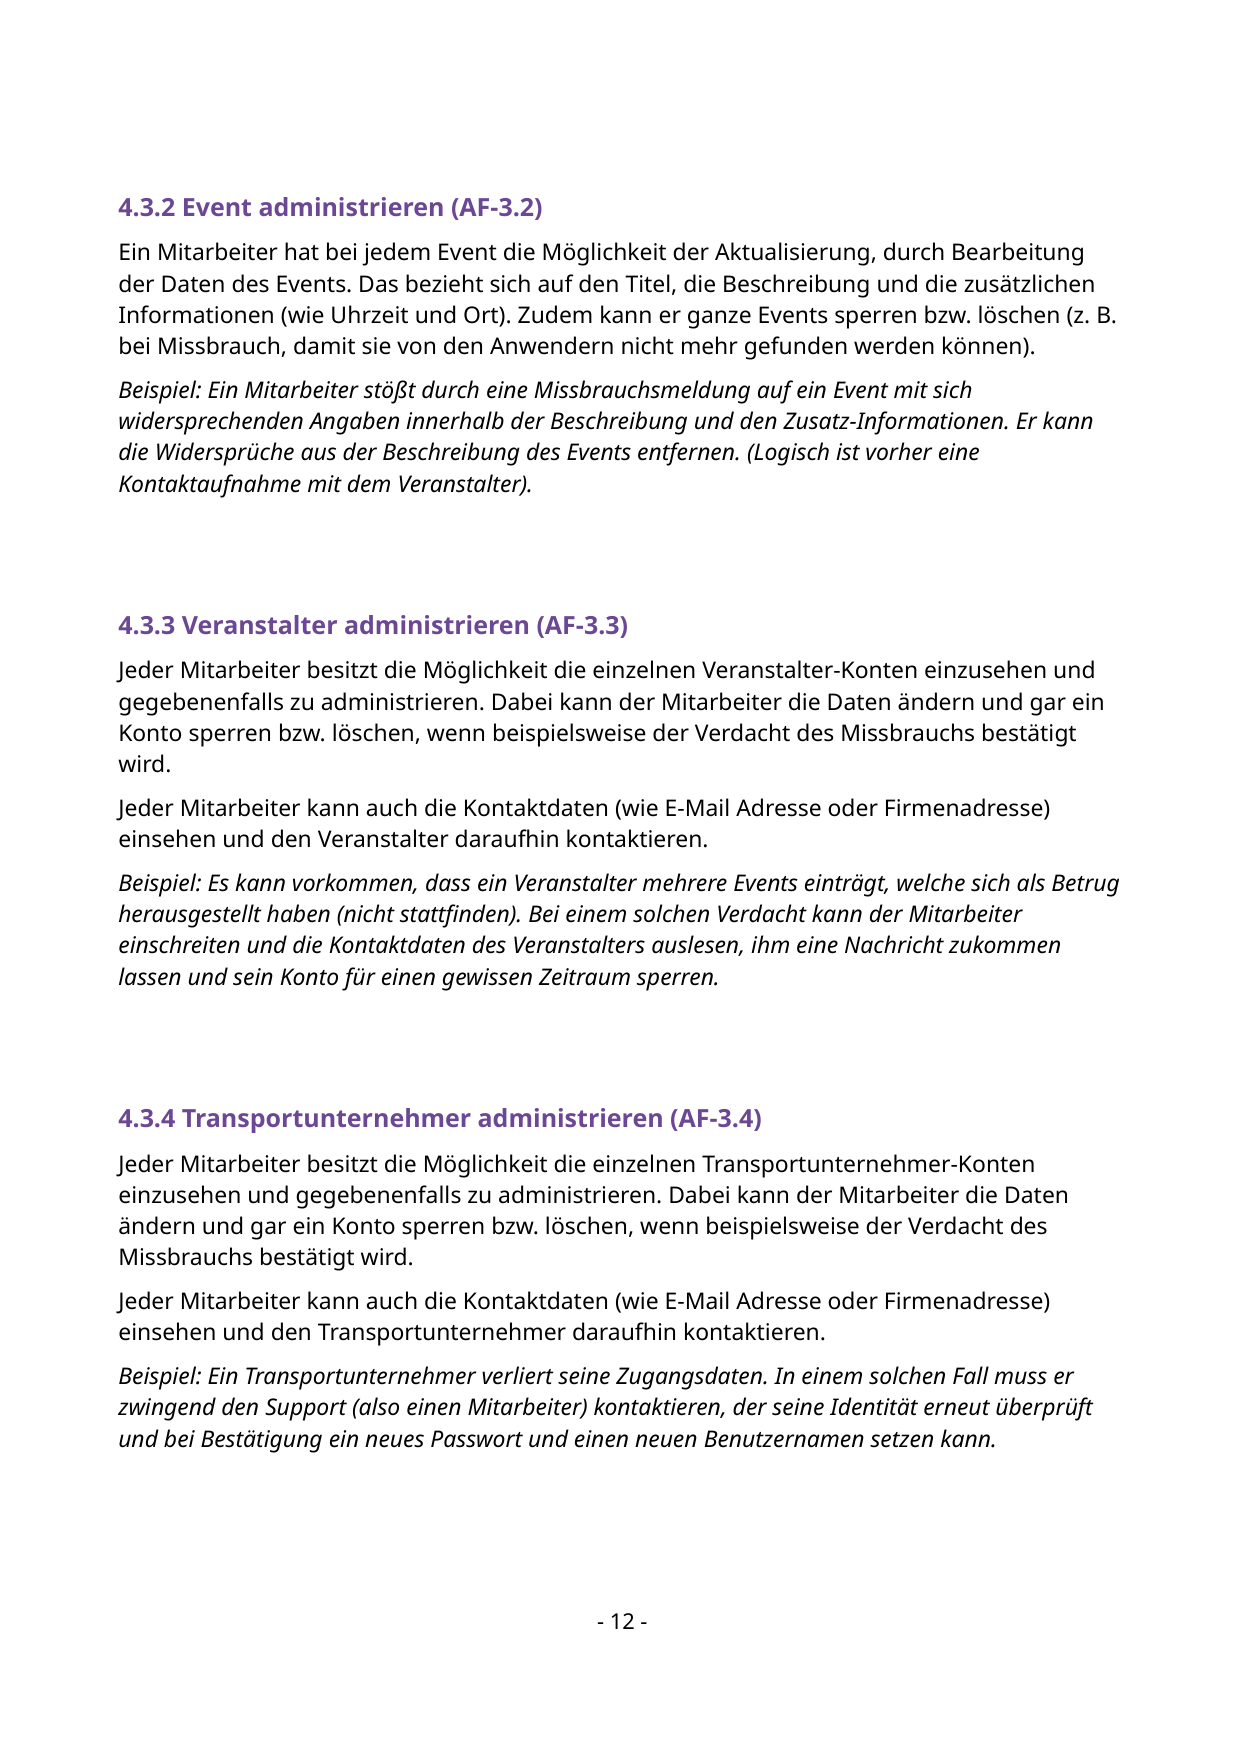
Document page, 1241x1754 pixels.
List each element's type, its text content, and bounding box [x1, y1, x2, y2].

text Jeder Mitarbeiter kann auch die Kontaktdaten (wie E-Mail Adresse oder Firmenadresse) einsehen und den Veranstalter daraufhin kontaktieren. [118, 792, 1126, 854]
subtitle 4.3.3 Veranstalter administrieren (AF-3.3) [118, 608, 1126, 642]
text Beispiel: Ein Mitarbeiter stößt durch eine Missbrauchsmeldung auf ein Event mit sich widersprechenden Angaben innerhalb der Beschreibung und den Zusatz-Informationen. Er kann die Widersprüche aus der Beschreibung des Events entfernen. (Logisch ist vorher eine Kontaktaufnahme mit dem Veranstalter). [118, 374, 1126, 499]
text Jeder Mitarbeiter besitzt die Möglichkeit die einzelnen Transportunternehmer-Konten einzusehen und gegebenenfalls zu administrieren. Dabei kann der Mitarbeiter die Daten ändern und gar ein Konto sperren bzw. löschen, wenn beispielsweise der Verdacht des Missbrauchs bestätigt wird. [118, 1147, 1126, 1272]
subtitle 4.3.4 Transportunternehmer administrieren (AF-3.4) [118, 1101, 1126, 1135]
text Beispiel: Ein Transportunternehmer verliert seine Zugangsdaten. In einem solchen Fall muss er zwingend den Support (also einen Mitarbeiter) kontaktieren, der seine Identität erneut überprüft und bei Bestätigung ein neues Passwort und einen neuen Benutzernamen setzen kann. [118, 1360, 1126, 1454]
subtitle 4.3.2 Event administrieren (AF-3.2) [118, 190, 1126, 224]
text Jeder Mitarbeiter kann auch die Kontaktdaten (wie E-Mail Adresse oder Firmenadresse) einsehen und den Transportunternehmer daraufhin kontaktieren. [118, 1285, 1126, 1347]
text Jeder Mitarbeiter besitzt die Möglichkeit die einzelnen Veranstalter-Konten einzusehen und gegebenenfalls zu administrieren. Dabei kann der Mitarbeiter die Daten ändern und gar ein Konto sperren bzw. löschen, wenn beispielsweise der Verdacht des Missbrauchs bestätigt wird. [118, 654, 1126, 779]
text Ein Mitarbeiter hat bei jedem Event die Möglichkeit der Aktualisierung, durch Bearbeitung der Daten des Events. Das bezieht sich auf den Titel, die Beschreibung und die zusätzlichen Informationen (wie Uhrzeit und Ort). Zudem kann er ganze Events sperren bzw. löschen (z. B. bei Missbrauch, damit sie von den Anwendern nicht mehr gefunden werden können). [118, 236, 1126, 361]
text Beispiel: Es kann vorkommen, dass ein Veranstalter mehrere Events einträgt, welche sich als Betrug herausgestellt haben (nicht stattfinden). Bei einem solchen Verdacht kann der Mitarbeiter einschreiten und die Kontaktdaten des Veranstalters auslesen, ihm eine Nachricht zukommen lassen und sein Konto für einen gewissen Zeitraum sperren. [118, 867, 1126, 992]
